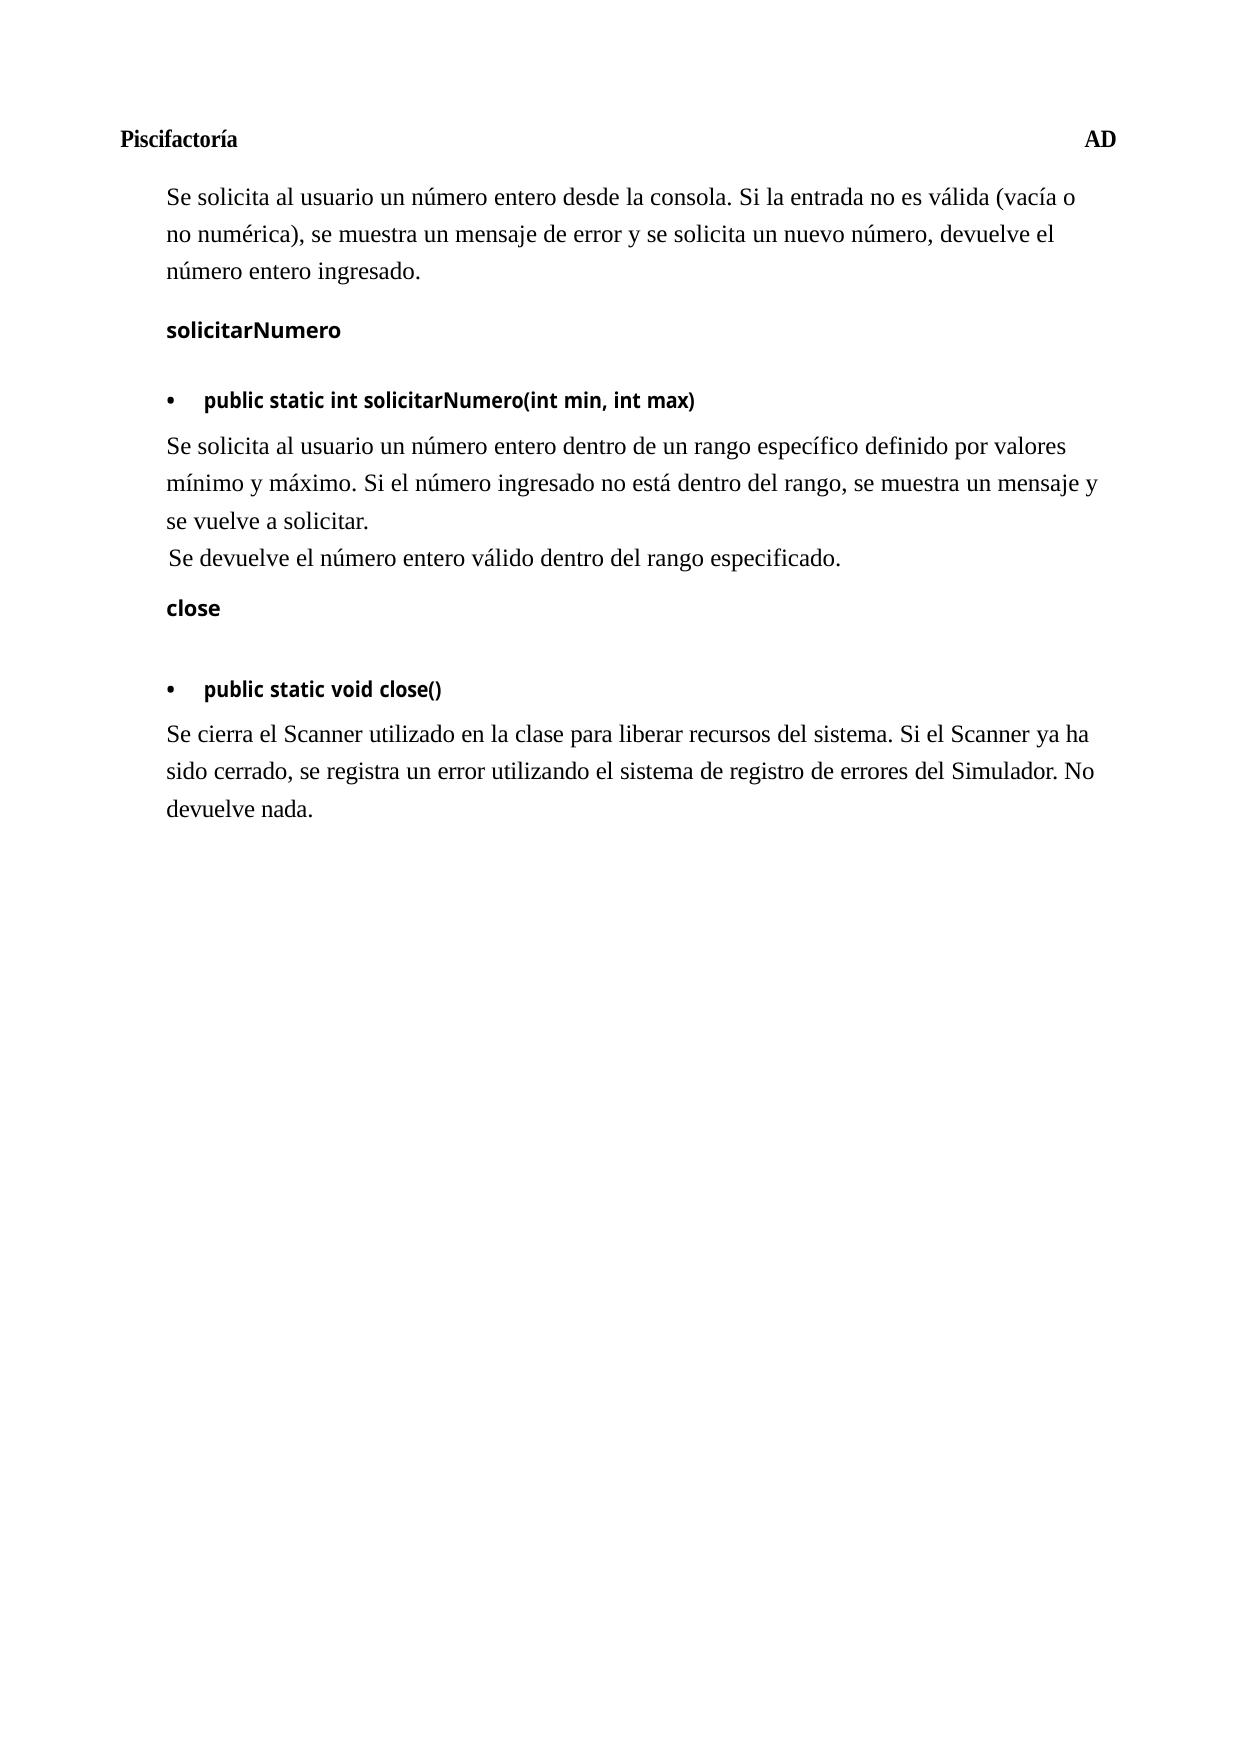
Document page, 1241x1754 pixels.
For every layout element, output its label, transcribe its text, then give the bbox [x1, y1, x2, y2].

text Se devuelve el número entero válido dentro del rango especificado. [118, 543, 1122, 572]
subtitle public static void close() [166, 678, 1122, 703]
text Se solicita al usuario un número entero dentro de un rango específico definido por valores mínimo y máximo. Si el número ingresado no está dentro del rango, se muestra un mensaje y se vuelve a solicitar. [166, 431, 1109, 534]
text Se cierra el Scanner utilizado en la clase para liberar recursos del sistema. Si el Scanner ya ha sido cerrado, se registra un error utilizando el sistema de registro de errores del Simulador. No devuelve nada. [166, 719, 1105, 822]
text Se solicita al usuario un número entero desde la consola. Si la entrada no es válida (vacía o no numérica), se muestra un mensaje de error y se solicita un nuevo número, devuelve el número entero ingresado. [166, 182, 1096, 285]
subtitle close [166, 593, 1122, 623]
subtitle solicitarNumero [166, 315, 1122, 345]
list public static int solicitarNumero(int min, int max) [166, 385, 1122, 415]
